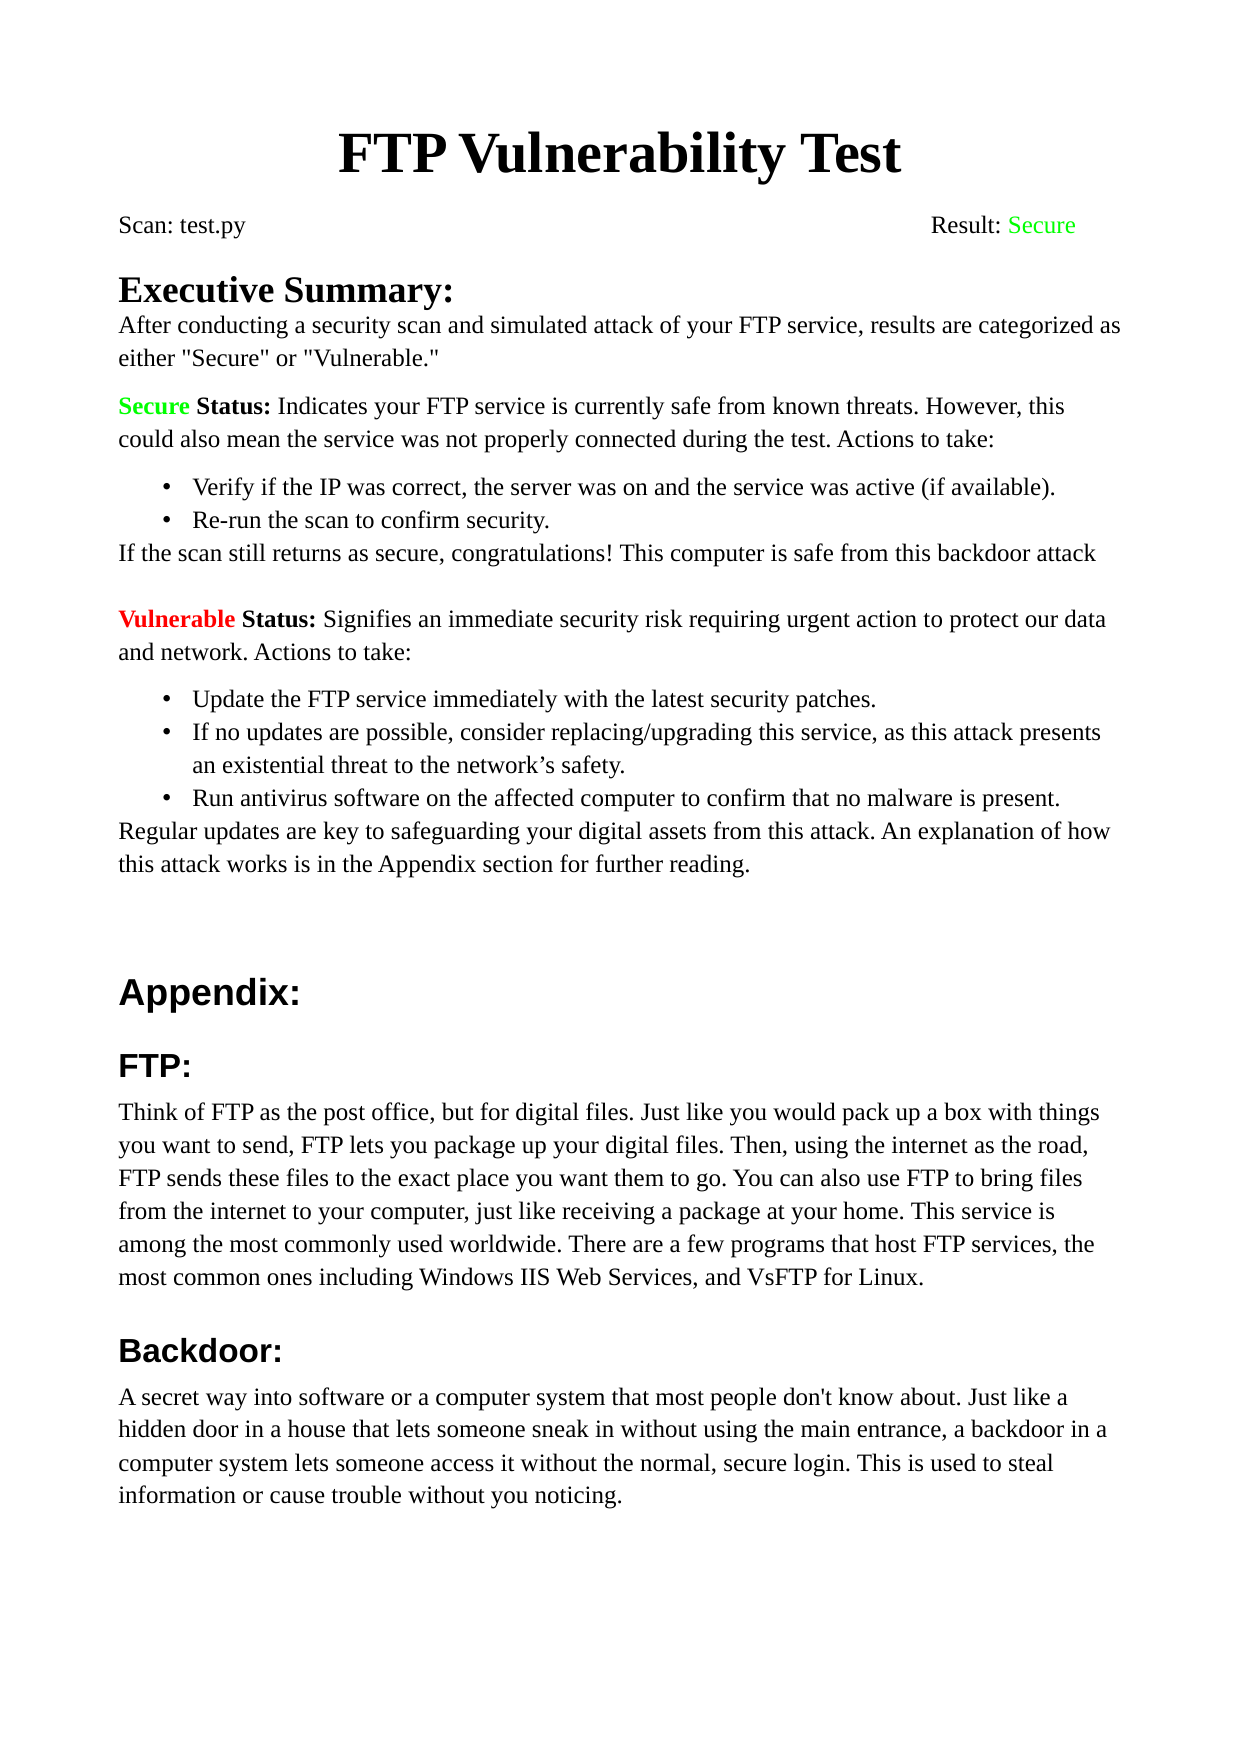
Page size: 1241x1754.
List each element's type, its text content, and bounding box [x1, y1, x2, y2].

list Verify if the IP was correct, the server was on and the service was active (if available). [162, 472, 1122, 500]
subtitle Appendix: [118, 970, 1122, 1013]
text After conducting a security scan and simulated attack of your FTP service, results are categorized as either "Secure" or "Vulnerable." [118, 310, 1122, 372]
text Regular updates are key to safeguarding your digital assets from this attack. An explanation of how this attack works is in the Appendix section for further reading. [118, 816, 1122, 878]
list If no updates are possible, consider replacing/upgrading this service, as this attack presents an existential threat to the network’s safety. [162, 717, 1122, 779]
list Re-run the scan to confirm security. [162, 505, 1122, 533]
text Secure Status: Indicates your FTP service is currently safe from known threats. However, this could also mean the service was not properly connected during the test. Actions to take: [118, 391, 1122, 453]
text FTP Vulnerability Test [118, 118, 1122, 185]
list Update the FTP service immediately with the latest security patches. [162, 684, 1122, 713]
subtitle FTP: [118, 1046, 1122, 1084]
list Run antivirus software on the affected computer to confirm that no malware is present. [162, 783, 1122, 812]
text Vulnerable Status: Signifies an immediate security risk requiring urgent action to protect our data and network. Actions to take: [118, 604, 1122, 666]
text Scan: test.py Result: Secure [118, 210, 1122, 238]
text Think of FTP as the post office, but for digital files. Just like you would pack up a box with things you want to send, FTP lets you package up your digital files. Then, using the internet as the road, FTP sends these files to the exact place you want them to go. You can also use FTP to bring files from the internet to your computer, just like receiving a package at your home. This service is among the most commonly used worldwide. There are a few programs that host FTP services, the most common ones including Windows IIS Web Services, and VsFTP for Linux. [118, 1097, 1122, 1291]
text If the scan still returns as secure, congratulations! This computer is safe from this backdoor attack [118, 538, 1122, 566]
subtitle Backdoor: [118, 1331, 1122, 1369]
text Executive Summary: [118, 267, 1122, 310]
text A secret way into software or a computer system that most people don't know about. Just like a hidden door in a house that lets someone sneak in without using the main entrance, a backdoor in a computer system lets someone access it without the normal, secure login. This is used to steal information or cause trouble without you noticing. [118, 1382, 1122, 1509]
